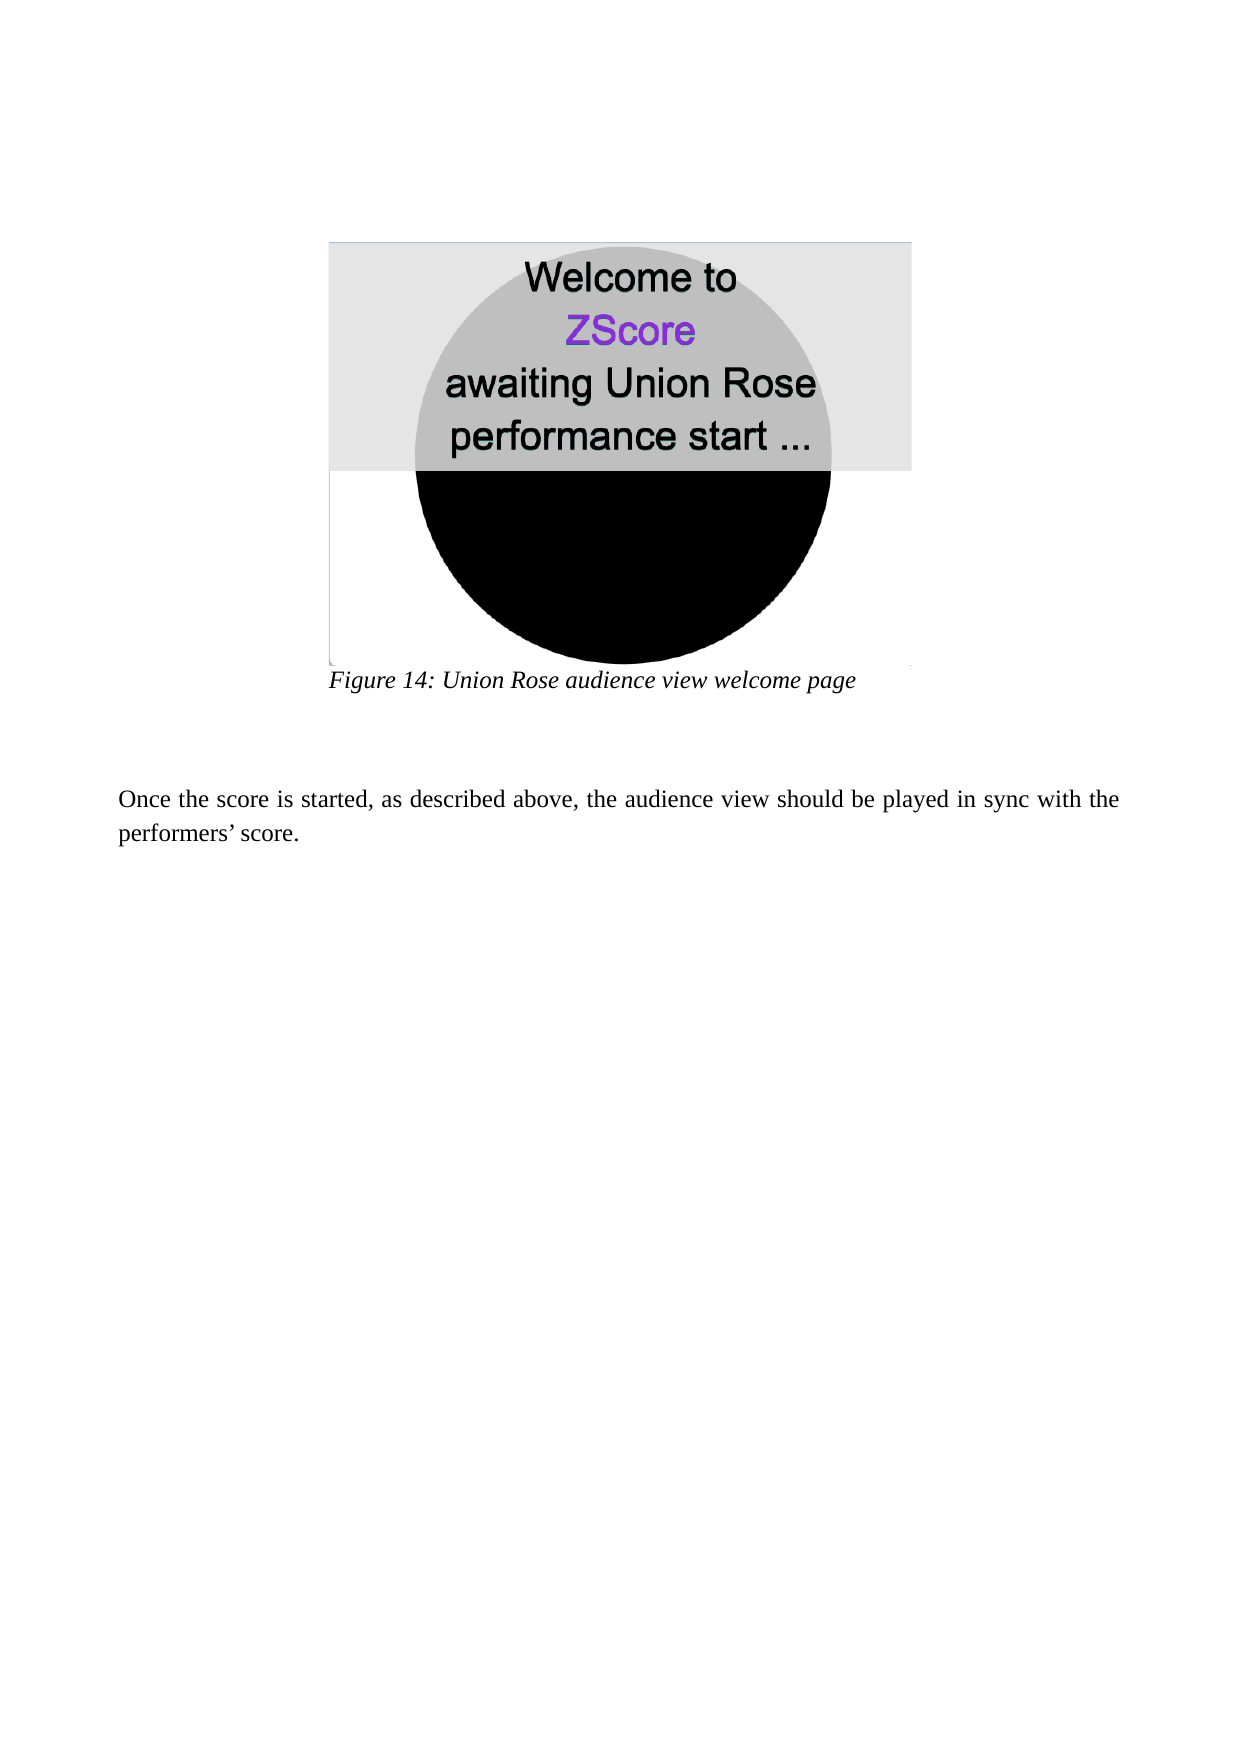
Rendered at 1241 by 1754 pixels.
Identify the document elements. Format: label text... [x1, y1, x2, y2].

picture [328, 242, 912, 666]
text Figure 14: Union Rose audience view welcome page [329, 666, 912, 694]
text Once the score is started, as described above, the audience view should be played in sync with the performers’ score. [118, 784, 1122, 846]
